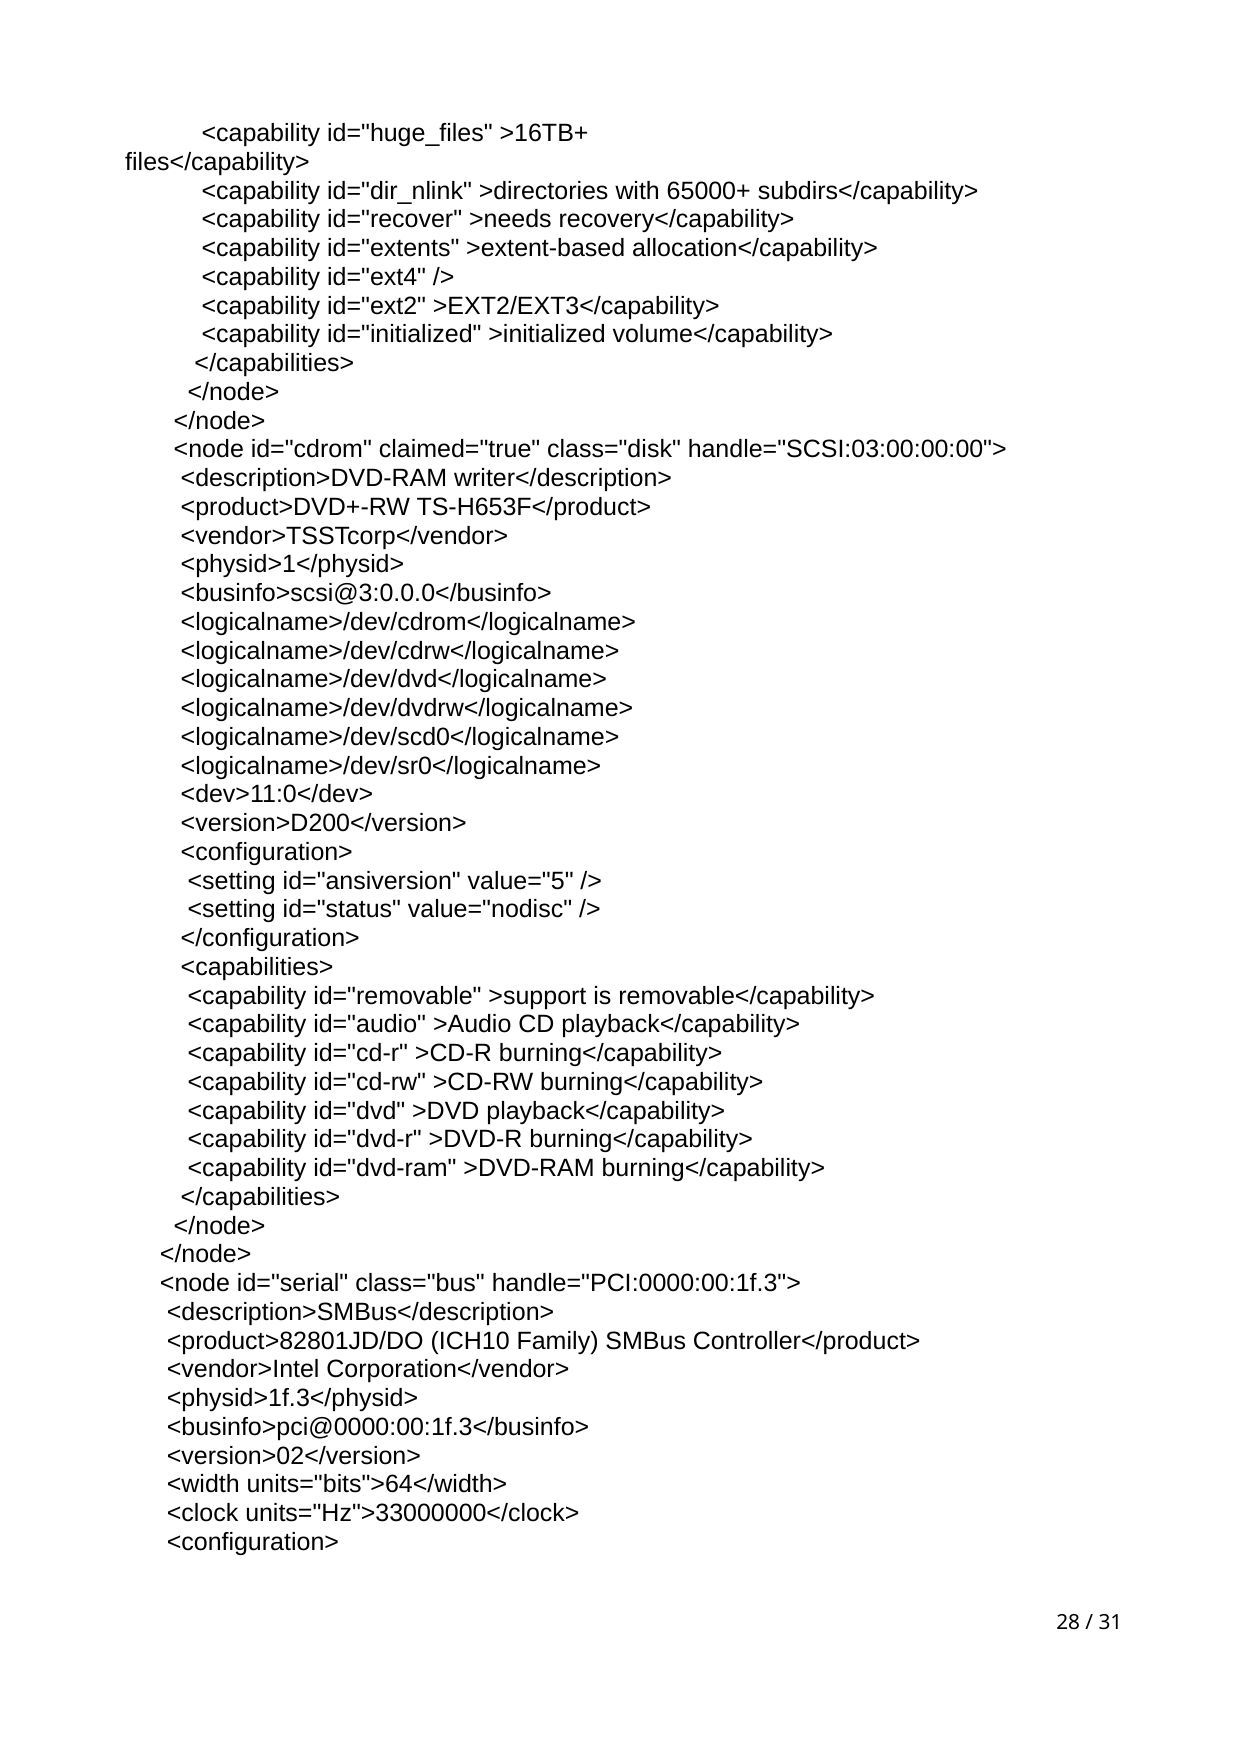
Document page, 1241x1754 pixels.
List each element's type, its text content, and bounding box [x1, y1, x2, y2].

text files</capability> <capability id="dir_nlink" >directories with 65000+ subdirs</capability> <capability id="recover" >needs recovery</capability> <capability id="extents" >extent-based allocation</capability> <capability id="ext4" /> <capability id="ext2" >EXT2/EXT3</capability> <capability id="initialized" >initialized volume</capability> </capabilities> </node> </node> <node id="cdrom" claimed="true" class="disk" handle="SCSI:03:00:00:00"> <description>DVD-RAM writer</description> <product>DVD+-RW TS-H653F</product> <vendor>TSSTcorp</vendor> <physid>1</physid> <businfo>scsi@3:0.0.0</businfo> <logicalname>/dev/cdrom</logicalname> <logicalname>/dev/cdrw</logicalname> <logicalname>/dev/dvd</logicalname> <logicalname>/dev/dvdrw</logicalname> <logicalname>/dev/scd0</logicalname> <logicalname>/dev/sr0</logicalname> <dev>11:0</dev> <version>D200</version> <configuration> <setting id="ansiversion" value="5" /> <setting id="status" value="nodisc" /> </configuration> <capabilities> <capability id="removable" >support is removable</capability> <capability id="audio" >Audio CD playback</capability> <capability id="cd-r" >CD-R burning</capability> <capability id="cd-rw" >CD-RW burning</capability> <capability id="dvd" >DVD playback</capability> <capability id="dvd-r" >DVD-R burning</capability> <capability id="dvd-ram" >DVD-RAM burning</capability> </capabilities> </node> </node> <node id="serial" class="bus" handle="PCI:0000:00:1f.3"> <description>SMBus</description> <product>82801JD/DO (ICH10 Family) SMBus Controller</product> <vendor>Intel Corporation</vendor> <physid>1f.3</physid> <businfo>pci@0000:00:1f.3</businfo> <version>02</version> <width units="bits">64</width> <clock units="Hz">33000000</clock> <configuration> [118, 147, 1122, 1556]
text <capability id="huge_files" >16TB+ [118, 118, 1122, 147]
